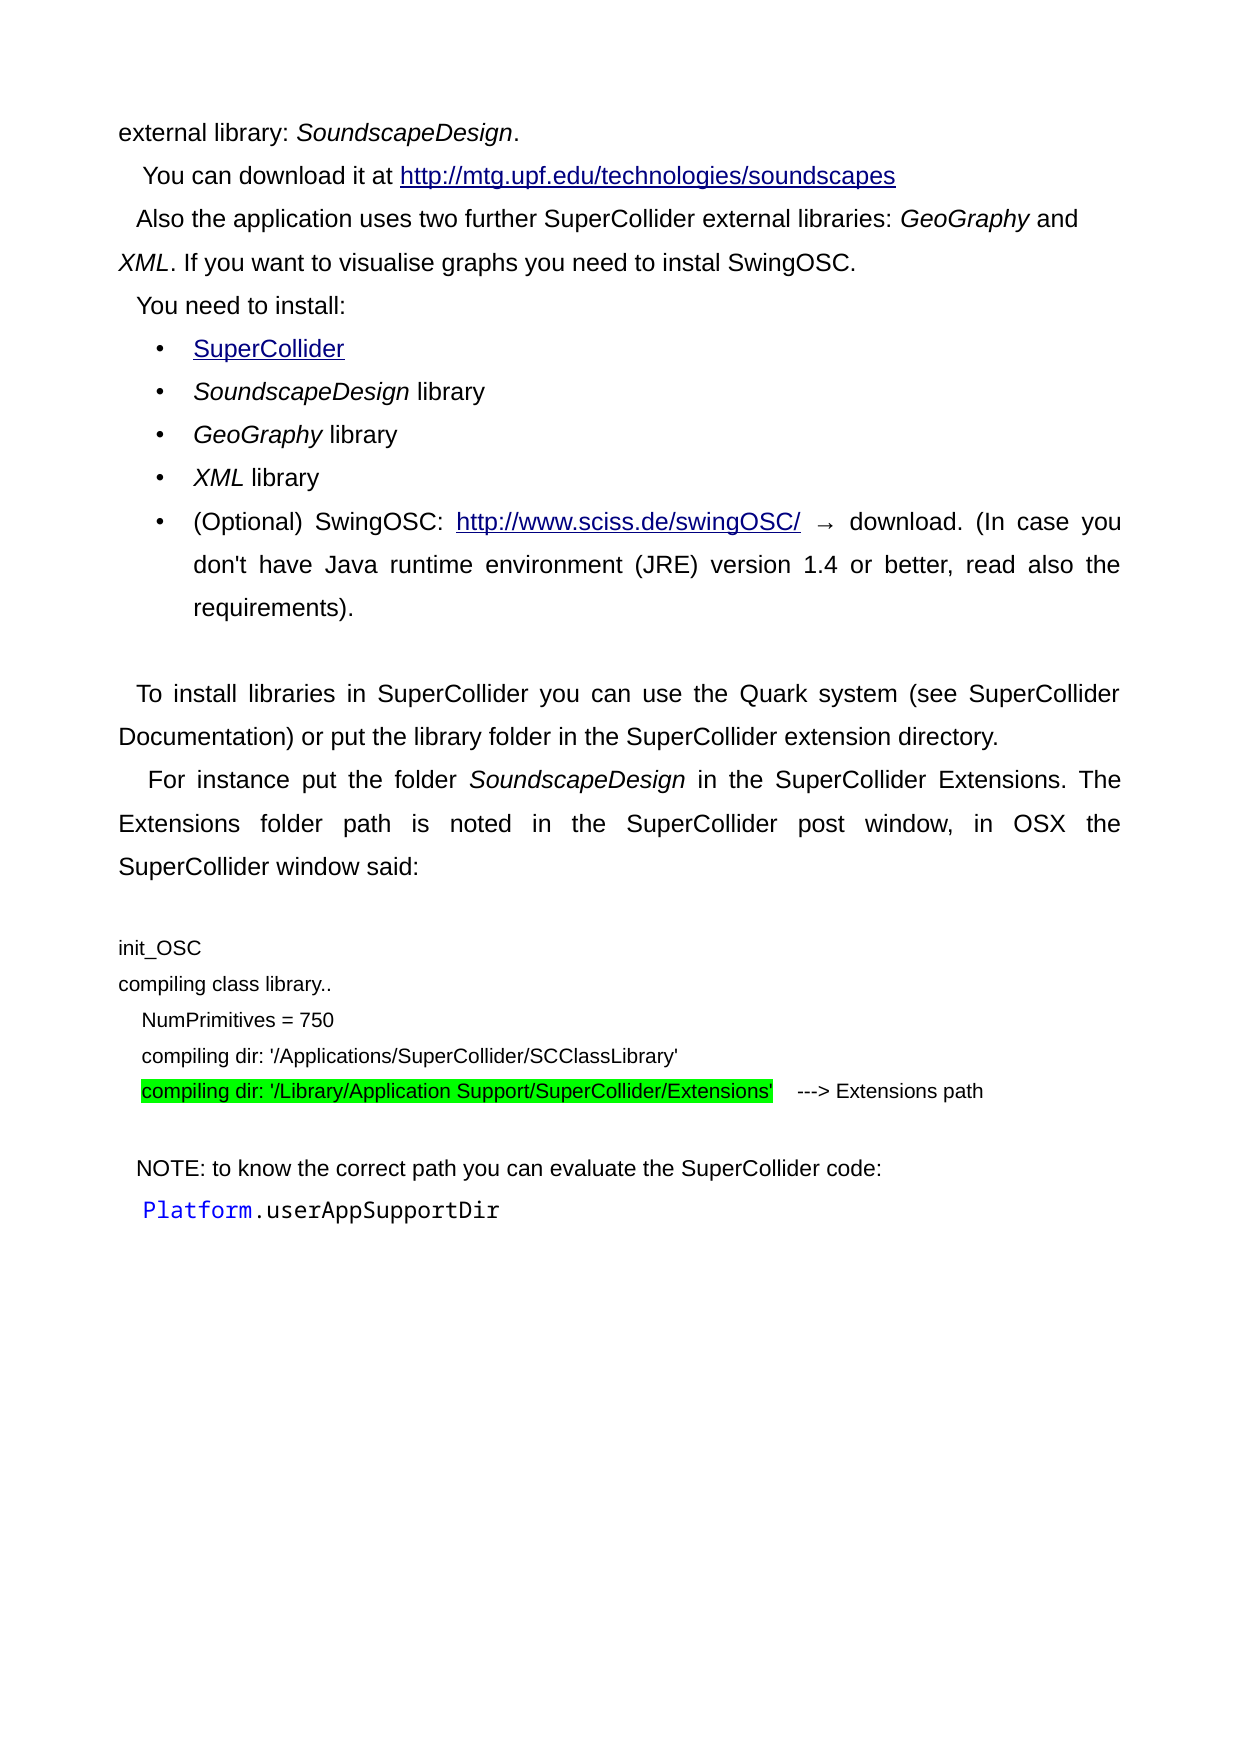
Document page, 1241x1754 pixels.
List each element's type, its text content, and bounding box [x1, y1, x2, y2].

list XML library [156, 463, 1122, 492]
text Also the application uses two further SuperCollider external libraries: GeoGraphy and XML. If you want to visualise graphs you need to instal SwingOSC. [118, 204, 1122, 276]
list (Optional) SwingOSC: http://www.sciss.de/swingOSC/ → download. (In case you don't have Java runtime environment (JRE) version 1.4 or better, read also the requirements). [156, 507, 1122, 622]
list GeoGraphy library [156, 420, 1122, 449]
text You can download it at http://mtg.upf.edu/technologies/soundscapes [118, 161, 1122, 190]
list SuperCollider [156, 334, 1122, 363]
list SoundscapeDesign library [156, 377, 1122, 406]
text NOTE: to know the correct path you can evaluate the SuperCollider code: [118, 1155, 1122, 1181]
text external library: SoundscapeDesign. [118, 118, 1122, 147]
text You need to install: [118, 291, 1122, 319]
text init_OSC compiling class library.. NumPrimitives = 750 compiling dir: '/Applications/SuperCollider/SCClassLibrary' compiling dir: '/Library/Application Support/SuperCollider/Extensions' ---> Extensions path [118, 895, 1122, 1103]
text To install libraries in SuperCollider you can use the Quark system (see SuperCollider Documentation) or put the library folder in the SuperCollider extension directory. [118, 679, 1122, 751]
text For instance put the folder SoundscapeDesign in the SuperCollider Extensions. The Extensions folder path is noted in the SuperCollider post window, in OSX the SuperCollider window said: [118, 766, 1122, 881]
text Platform.userAppSupportDir [118, 1194, 1122, 1226]
